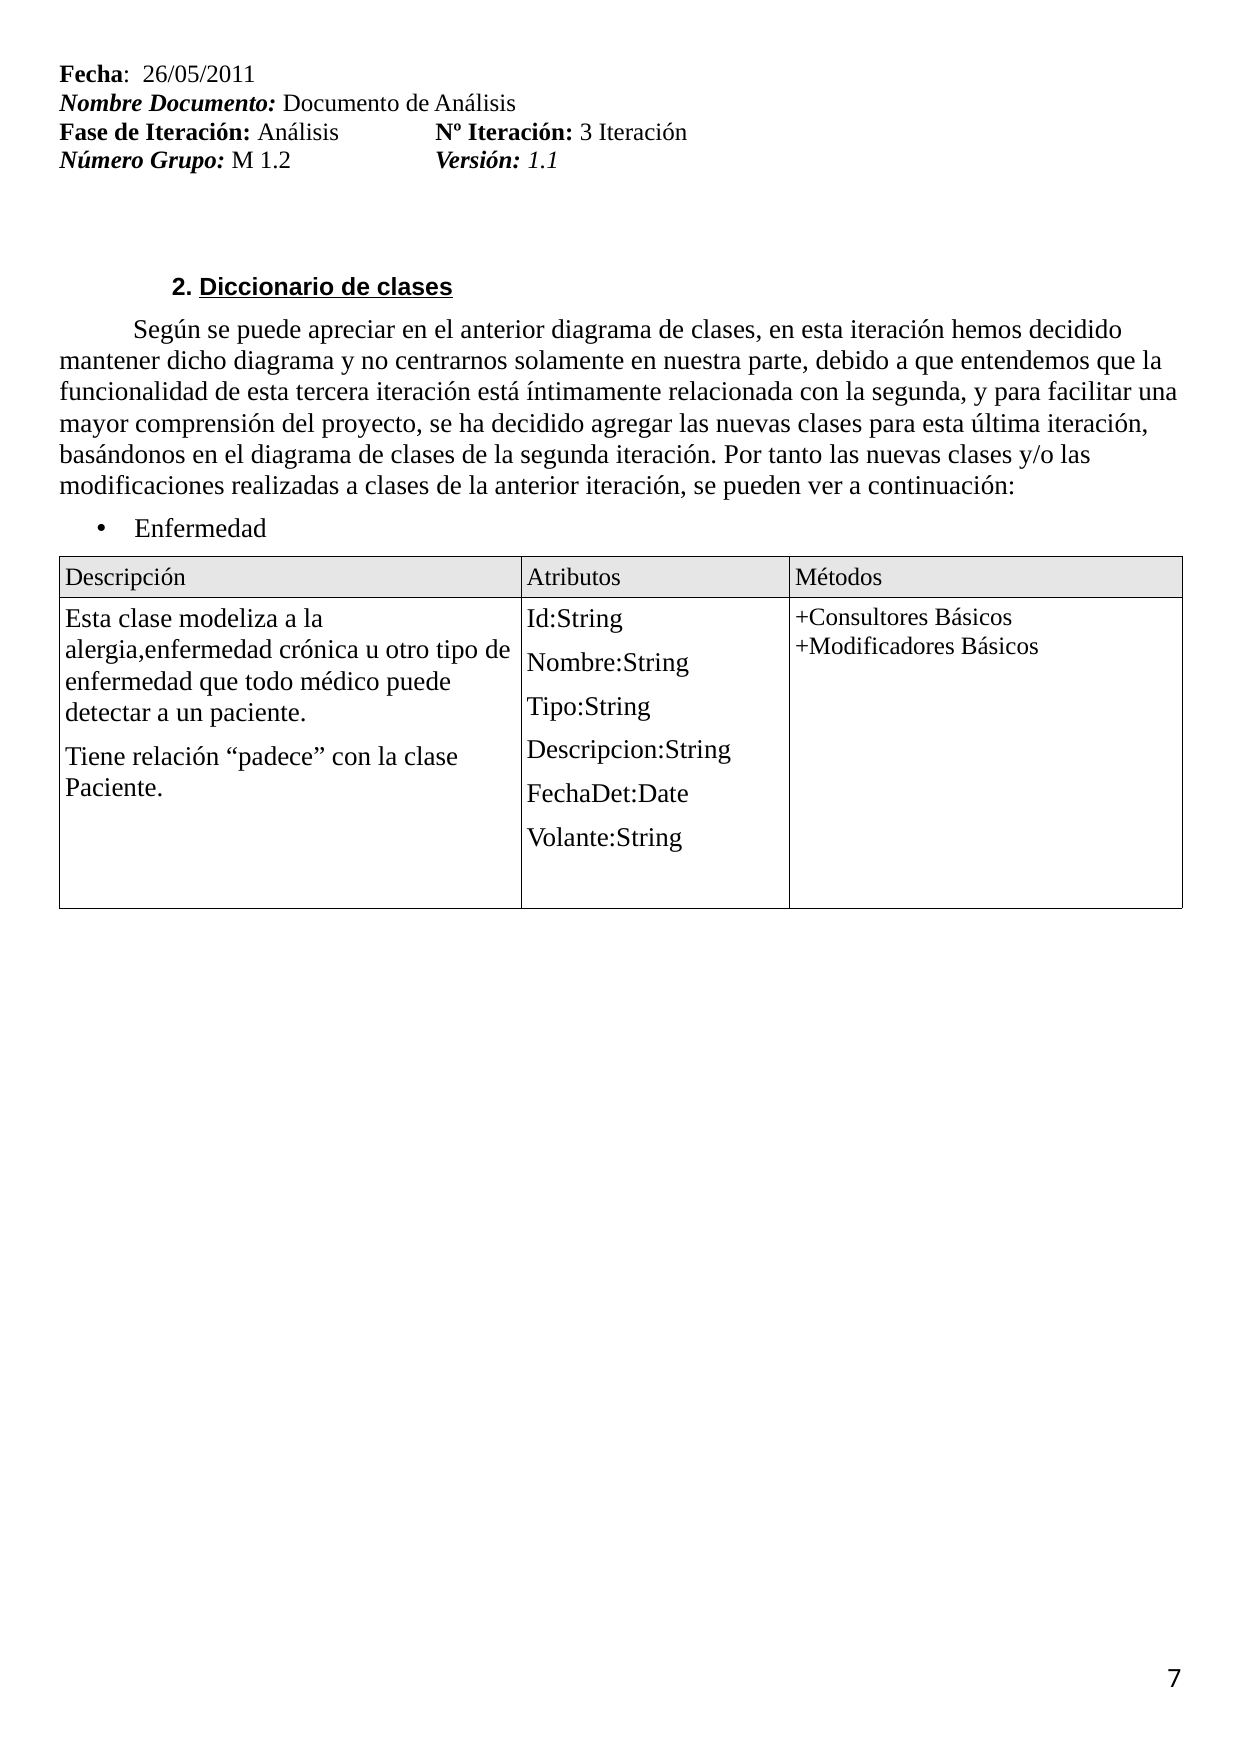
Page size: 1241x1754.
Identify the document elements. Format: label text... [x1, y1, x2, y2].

subtitle 2. Diccionario de clases [172, 272, 1181, 301]
table_header Descripción [60, 557, 521, 597]
list Enfermedad [97, 513, 1181, 544]
table_header Métodos [790, 557, 1182, 597]
table_cell +Consultores Básicos +Modificadores Básicos [790, 598, 1182, 907]
table_cell Id:String Nombre:String Tipo:String Descripcion:String FechaDet:Date Volante:String [522, 598, 789, 907]
text Según se puede apreciar en el anterior diagrama de clases, en esta iteración hemos decidido mantener dicho diagrama y no centrarnos solamente en nuestra parte, debido a que entendemos que la funcionalidad de esta tercera iteración está íntimamente relacionada con la segunda, y para facilitar una mayor comprensión del proyecto, se ha decidido agregar las nuevas clases para esta última iteración, basándonos en el diagrama de clases de la segunda iteración. Por tanto las nuevas clases y/o las modificaciones realizadas a clases de la anterior iteración, se pueden ver a continuación: [59, 313, 1181, 500]
table_header Atributos [522, 557, 789, 597]
table_cell Esta clase modeliza a la alergia,enfermedad crónica u otro tipo de enfermedad que todo médico puede detectar a un paciente. Tiene relación “padece” con la clase Paciente. [60, 598, 521, 907]
